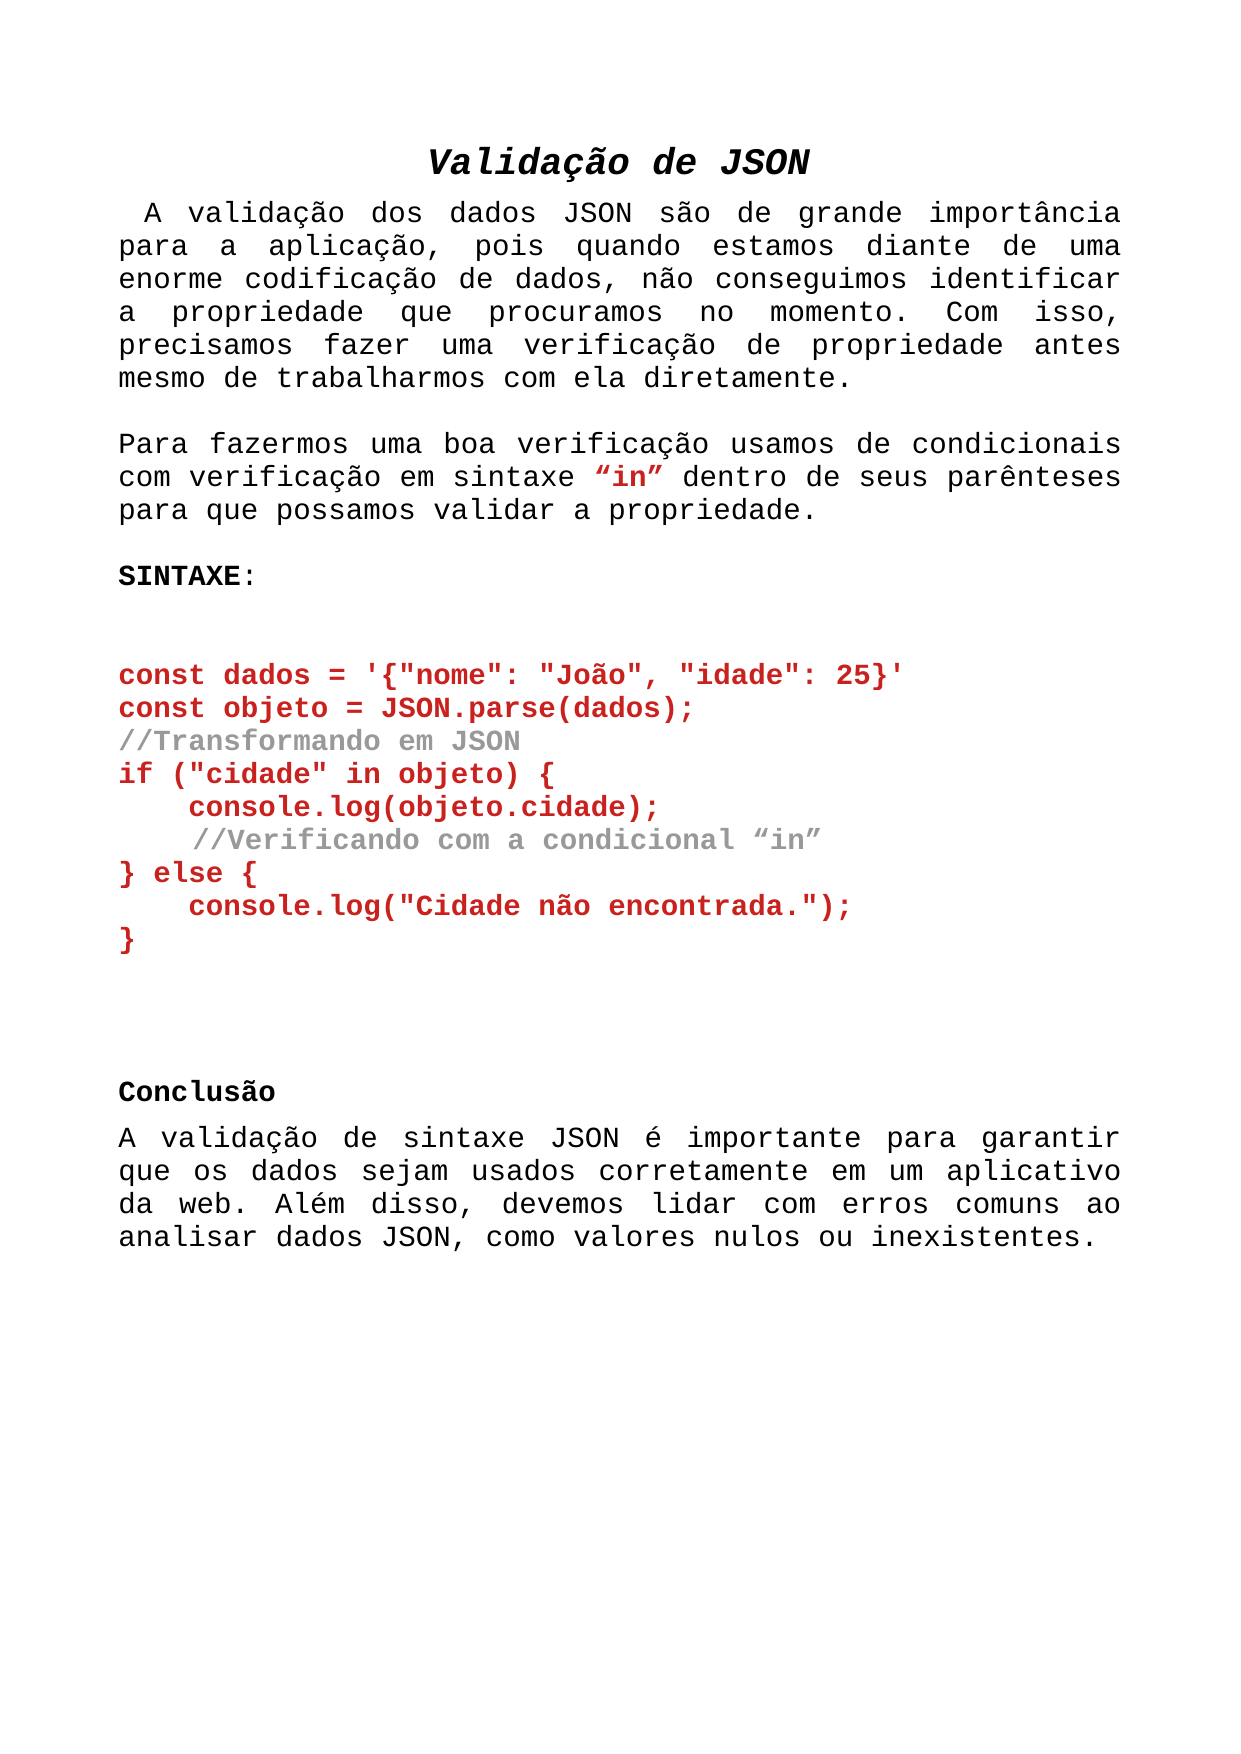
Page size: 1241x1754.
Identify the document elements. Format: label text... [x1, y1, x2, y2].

text A validação dos dados JSON são de grande importância para a aplicação, pois quando estamos diante de uma enorme codificação de dados, não conseguimos identificar a propriedade que procuramos no momento. Com isso, precisamos fazer uma verificação de propriedade antes mesmo de trabalharmos com ela diretamente. [118, 198, 1122, 396]
text SINTAXE: [118, 561, 1122, 594]
text console.log("Cidade não encontrada."); [118, 892, 1122, 924]
text const objeto = JSON.parse(dados); [118, 693, 1122, 726]
text if ("cidade" in objeto) { [118, 759, 1122, 792]
text //Verificando com a condicional “in” [118, 826, 1122, 858]
text console.log(objeto.cidade); [118, 792, 1122, 826]
text } else { [118, 858, 1122, 892]
text A validação de sintaxe JSON é importante para garantir que os dados sejam usados corretamente em um aplicativo da web. Além disso, devemos lidar com erros comuns ao analisar dados JSON, como valores nulos ou inexistentes. [118, 1123, 1122, 1255]
subtitle Conclusão [118, 1077, 1122, 1111]
text Para fazermos uma boa verificação usamos de condicionais com verificação em sintaxe “in” dentro de seus parênteses para que possamos validar a propriedade. [118, 429, 1122, 528]
subtitle Validação de JSON [118, 143, 1122, 186]
text //Transformando em JSON [118, 726, 1122, 759]
text const dados = '{"nome": "João", "idade": 25}' [118, 660, 1122, 693]
text } [118, 924, 1122, 958]
